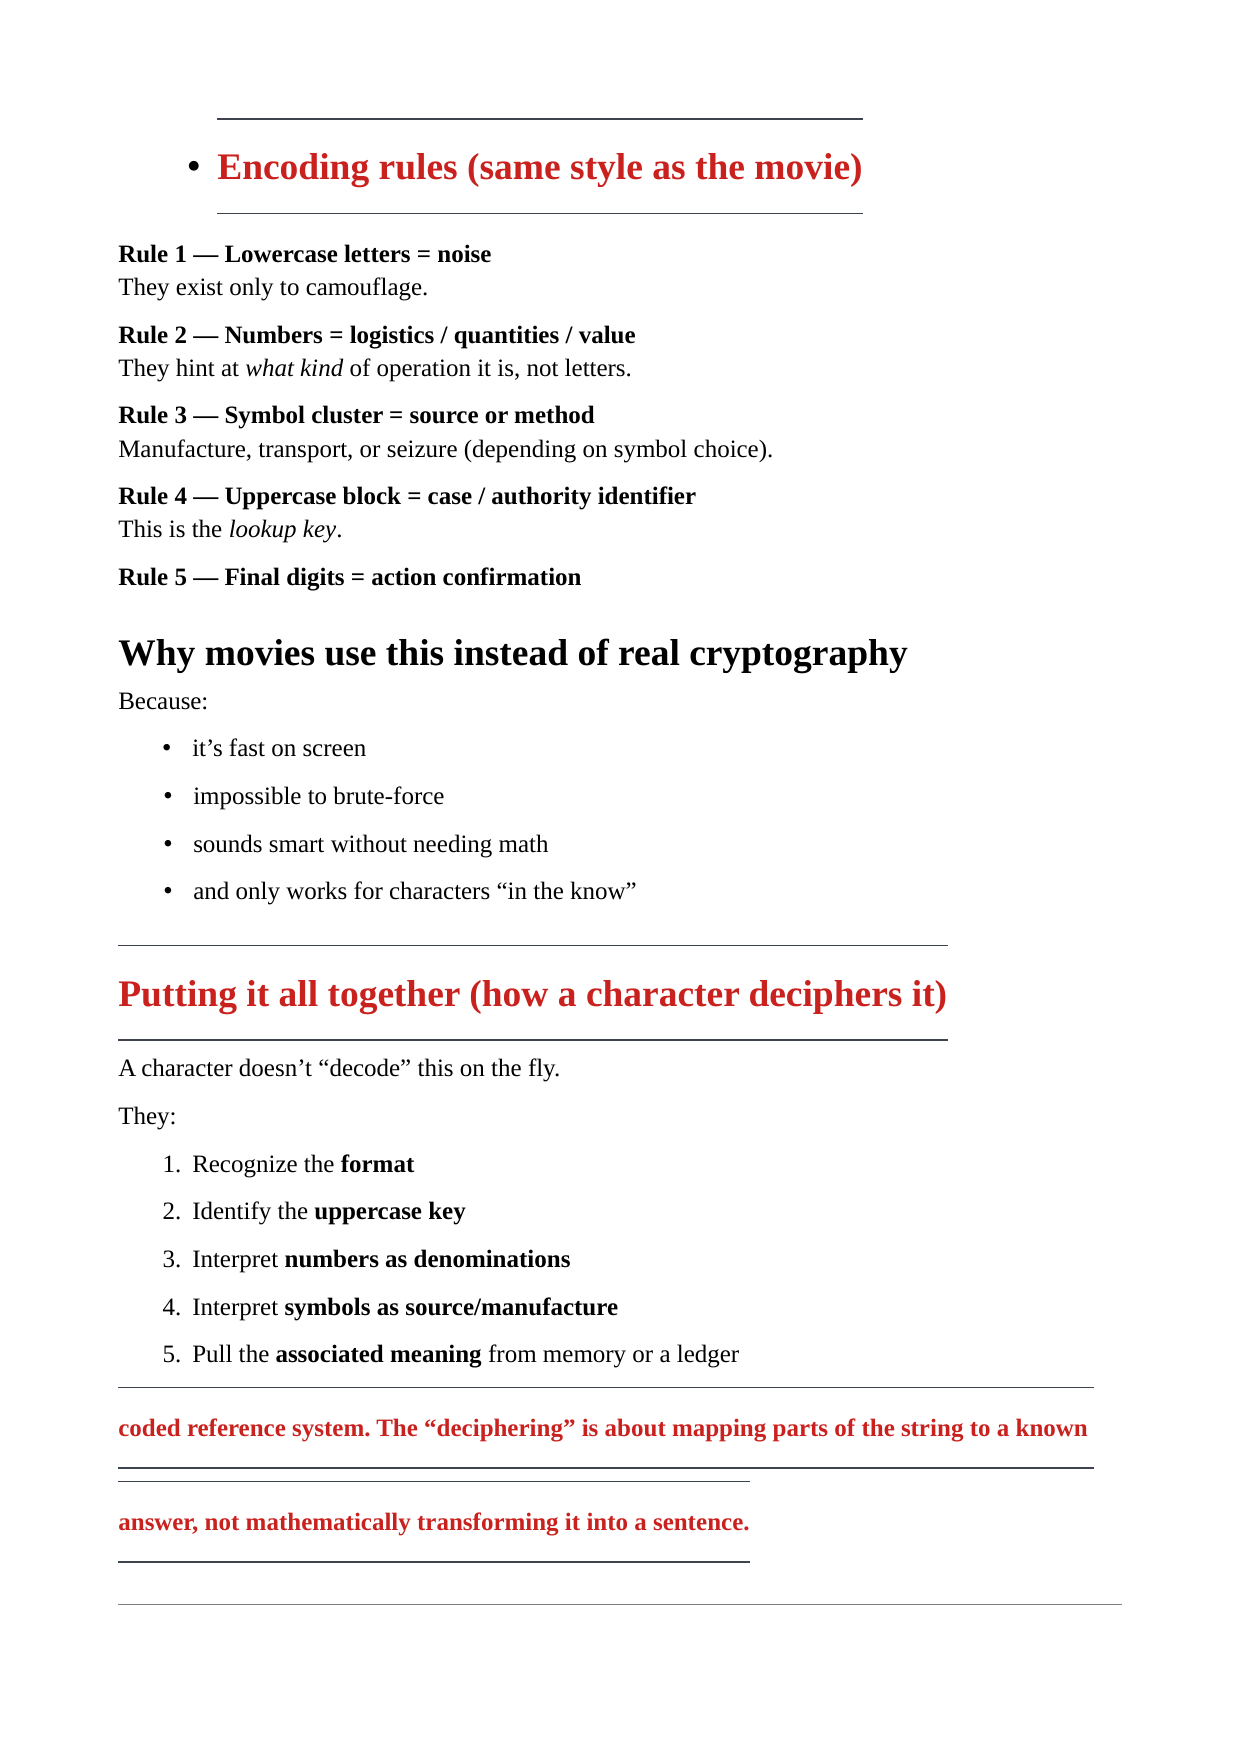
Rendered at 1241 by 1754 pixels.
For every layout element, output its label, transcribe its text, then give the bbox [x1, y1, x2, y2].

text They: [118, 1101, 1122, 1130]
list sounds smart without needing math [164, 829, 1122, 857]
text Rule 5 — Final digits = action confirmation [118, 562, 1122, 591]
text coded reference system. The “deciphering” is about mapping parts of the string to a known answer, not mathematically transforming it into a sentence. [118, 1387, 1122, 1563]
text Rule 1 — Lowercase letters = noise They exist only to camouflage. [118, 239, 1122, 301]
text Because: [118, 686, 1122, 715]
text Rule 2 — Numbers = logistics / quantities / value They hint at what kind of operation it is, not letters. [118, 320, 1122, 382]
list and only works for characters “in the know” [164, 876, 1122, 905]
text Rule 4 — Uppercase block = case / authority identifier This is the lookup key. [118, 481, 1122, 543]
list Interpret symbols as source/manufacture [162, 1292, 1122, 1320]
list Interpret numbers as denominations [162, 1244, 1122, 1273]
text Rule 3 — Symbol cluster = source or method Manufacture, transport, or seizure (depending on symbol choice). [118, 401, 1122, 462]
list Recognize the format [162, 1149, 1122, 1177]
list Identify the uppercase key [162, 1196, 1122, 1225]
subtitle Encoding rules (same style as the movie) [187, 118, 1122, 214]
list it’s fast on screen [162, 733, 1122, 762]
text A character doesn’t “decode” this on the fly. [118, 1053, 1122, 1082]
list Pull the associated meaning from memory or a ledger [162, 1339, 1122, 1368]
subtitle Putting it all together (how a character deciphers it) [118, 945, 1122, 1041]
list impossible to brute-force [164, 781, 1122, 810]
subtitle Why movies use this instead of real cryptography [118, 630, 1122, 673]
